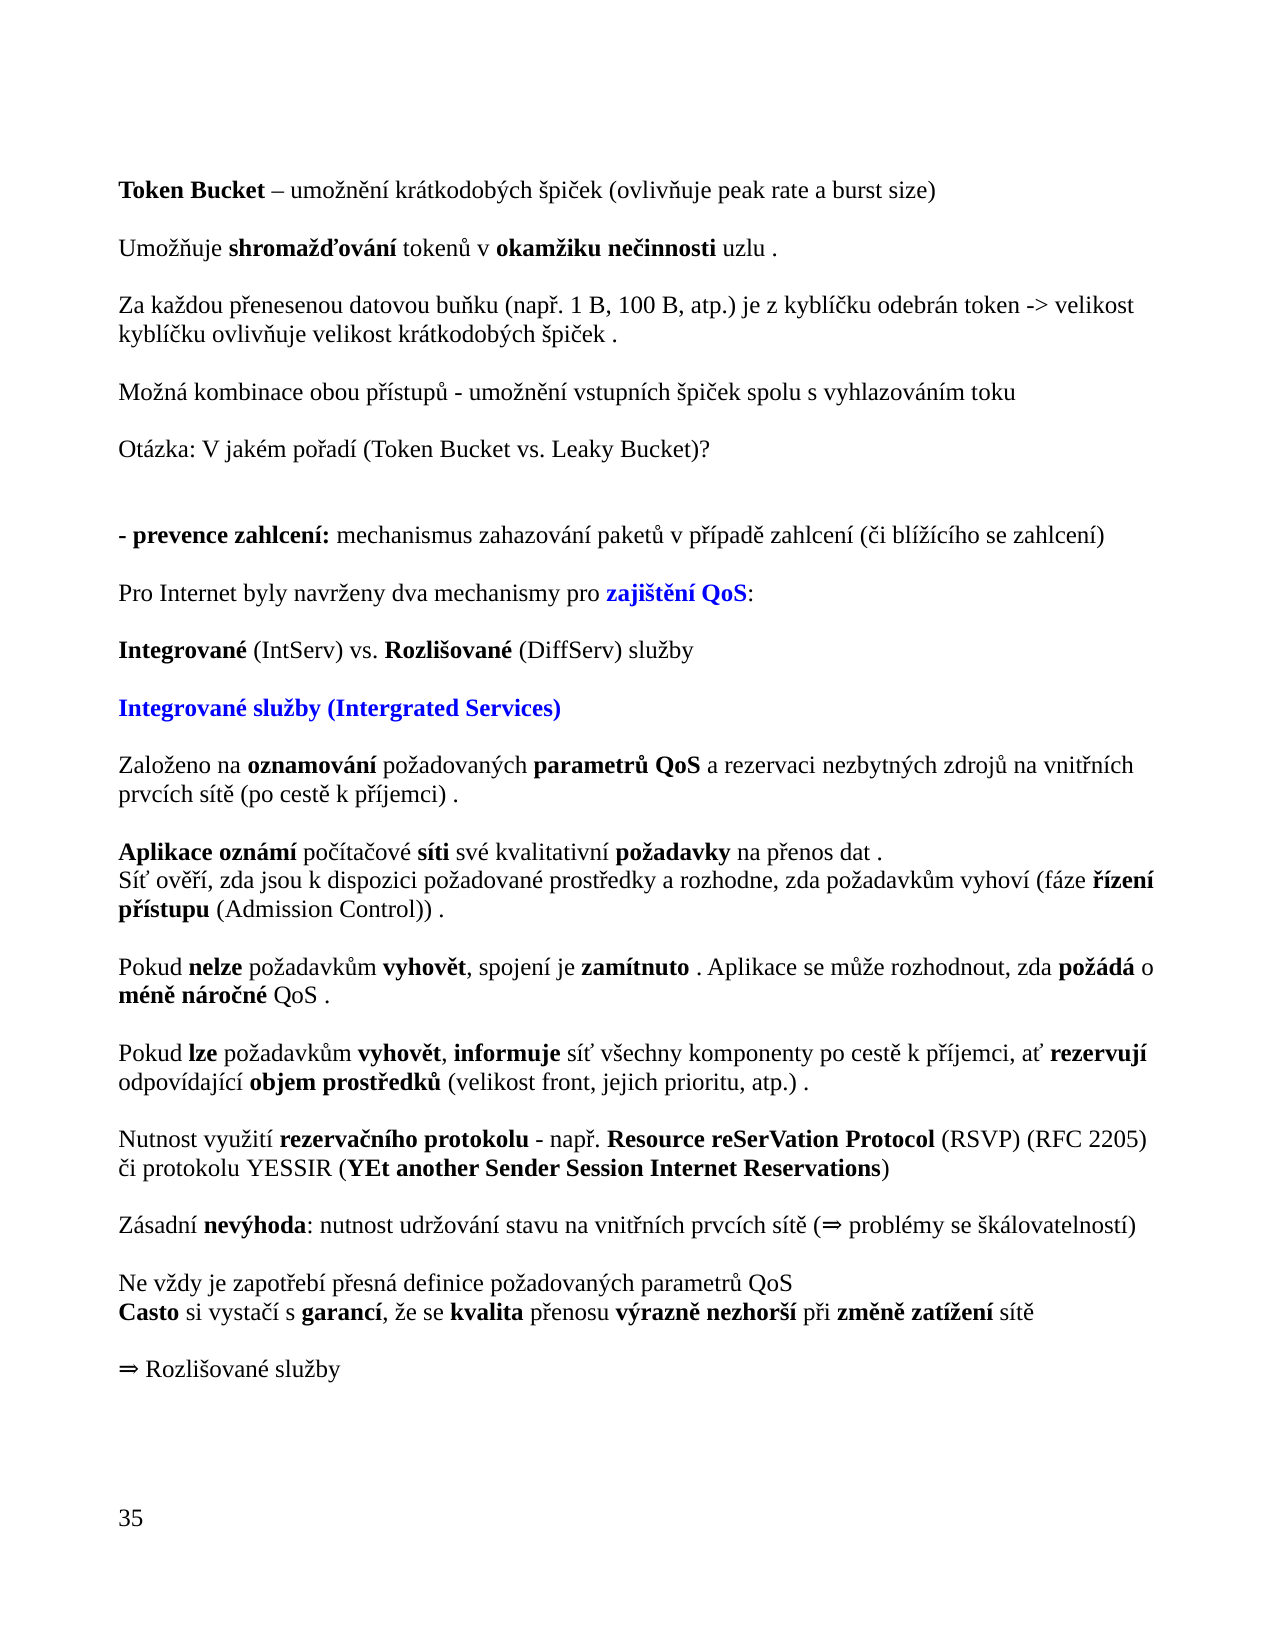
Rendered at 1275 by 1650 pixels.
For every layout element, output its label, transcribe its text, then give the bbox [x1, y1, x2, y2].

text Integrované (IntServ) vs. Rozlišované (DiffServ) služby [118, 636, 1157, 664]
text Umožňuje shromažďování tokenů v okamžiku nečinnosti uzlu . [118, 233, 1157, 262]
text Založeno na oznamování požadovaných parametrů QoS a rezervaci nezbytných zdrojů na vnitřních prvcích sítě (po cestě k příjemci) . [118, 751, 1157, 808]
text Casto si vystačí s garancí, že se kvalita přenosu výrazně nezhorší při změně zatížení sítě [118, 1297, 1157, 1326]
text Ne vždy je zapotřebí přesná definice požadovaných parametrů QoS [118, 1268, 1157, 1297]
text Za každou přenesenou datovou buňku (např. 1 B, 100 B, atp.) je z kyblíčku odebrán token -> velikost kyblíčku ovlivňuje velikost krátkodobých špiček . [118, 291, 1157, 348]
text Nutnost využití rezervačního protokolu - např. Resource reSerVation Protocol (RSVP) (RFC 2205) či protokolu YESSIR (YEt another Sender Session Internet Reservations) [118, 1124, 1157, 1182]
text Integrované služby (Intergrated Services) [118, 693, 1157, 722]
text Pro Internet byly navrženy dva mechanismy pro zajištění QoS: [118, 578, 1157, 607]
text - prevence zahlcení: mechanismus zahazování paketů v případě zahlcení (či blížícího se zahlcení) [118, 521, 1157, 549]
text Pokud lze požadavkům vyhovět, informuje síť všechny komponenty po cestě k příjemci, ať rezervují odpovídající objem prostředků (velikost front, jejich prioritu, atp.) . [118, 1038, 1157, 1096]
text ⇒ Rozlišované služby [118, 1354, 1157, 1383]
text Otázka: V jakém pořadí (Token Bucket vs. Leaky Bucket)? [118, 434, 1157, 463]
text Pokud nelze požadavkům vyhovět, spojení je zamítnuto . Aplikace se může rozhodnout, zda požádá o méně náročné QoS . [118, 952, 1157, 1009]
text Možná kombinace obou přístupů - umožnění vstupních špiček spolu s vyhlazováním toku [118, 377, 1157, 406]
text Zásadní nevýhoda: nutnost udržování stavu na vnitřních prvcích sítě (⇒ problémy se škálovatelností) [118, 1211, 1157, 1239]
text Aplikace oznámí počítačové síti své kvalitativní požadavky na přenos dat . [118, 837, 1157, 866]
text Síť ověří, zda jsou k dispozici požadované prostředky a rozhodne, zda požadavkům vyhoví (fáze řízení přístupu (Admission Control)) . [118, 866, 1157, 923]
text Token Bucket – umožnění krátkodobých špiček (ovlivňuje peak rate a burst size) [118, 176, 1157, 204]
